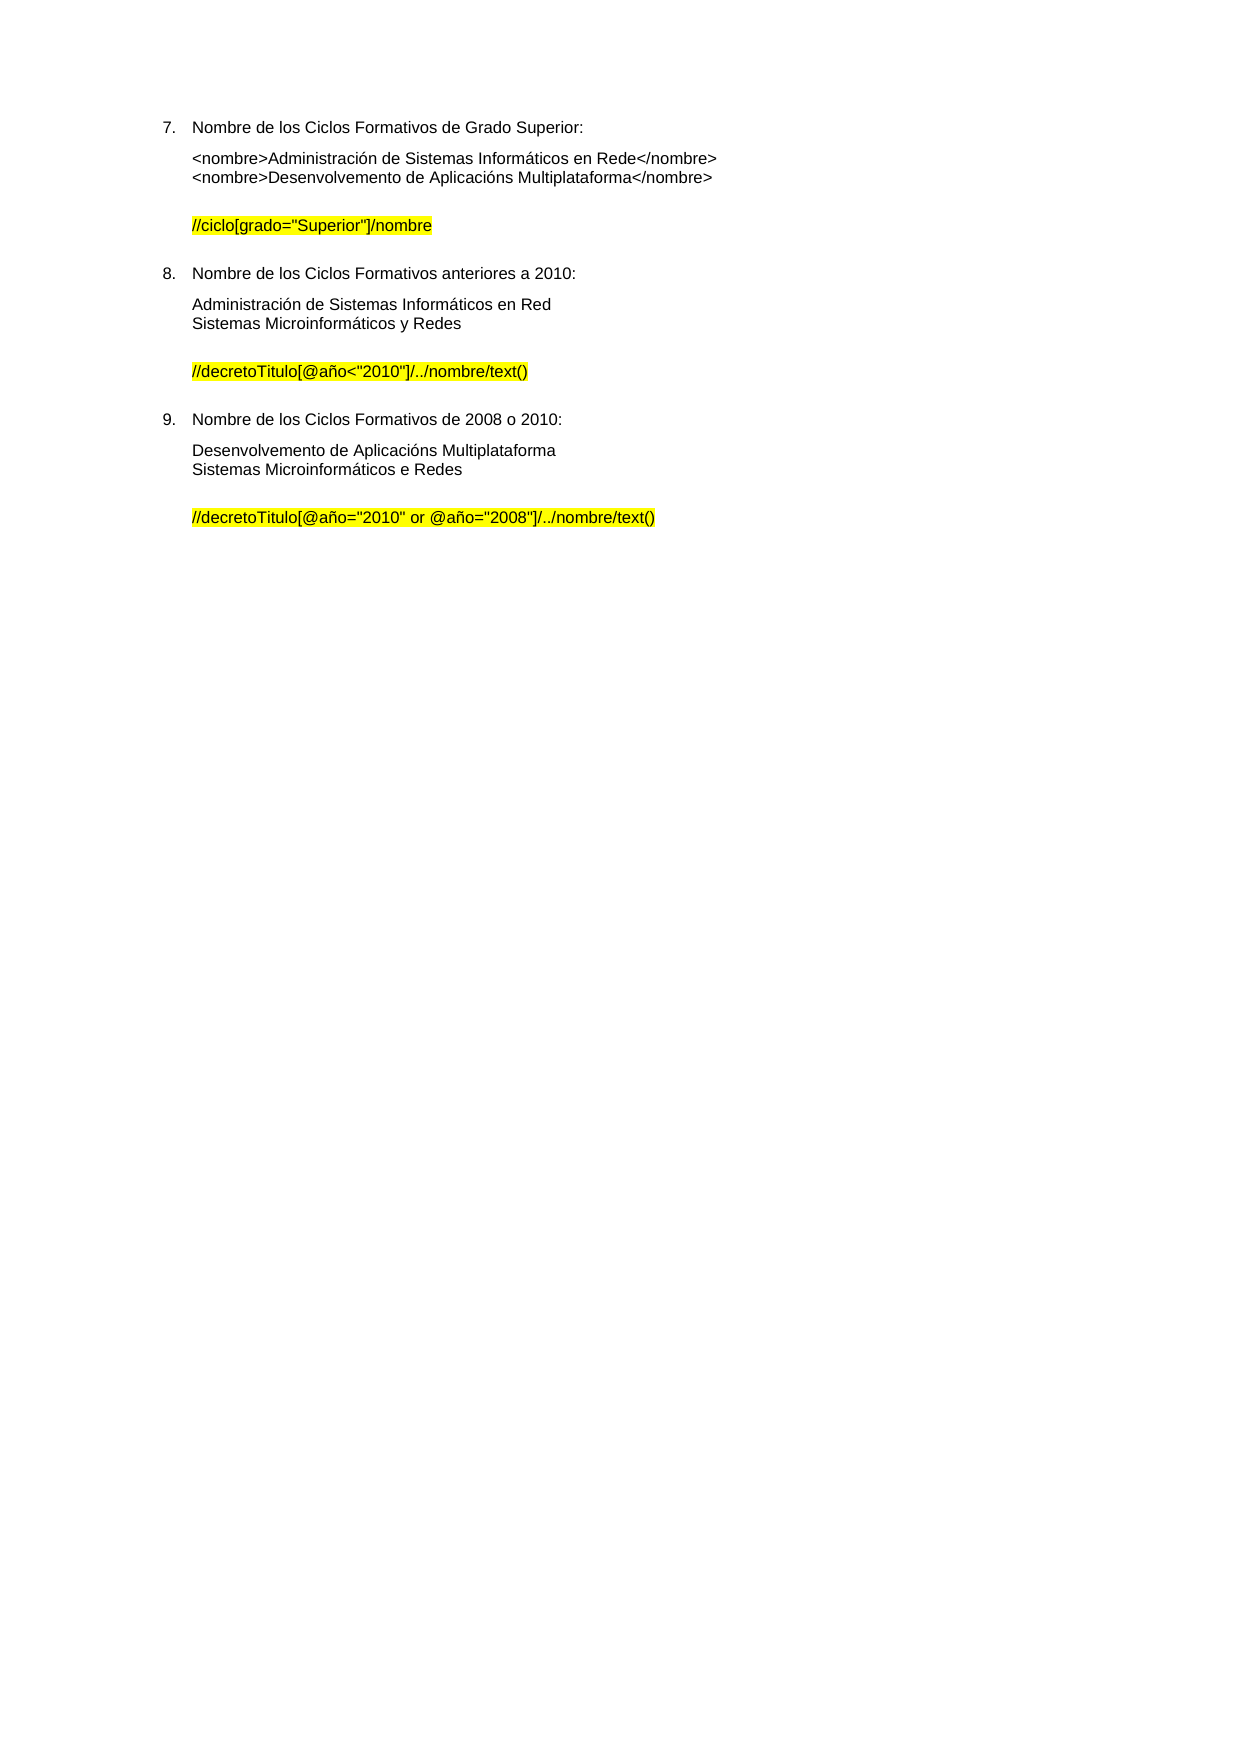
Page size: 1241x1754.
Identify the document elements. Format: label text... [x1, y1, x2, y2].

list <nombre>Desenvolvemento de Aplicacións Multiplataforma</nombre> [162, 168, 1122, 187]
list //decretoTitulo[@año<"2010"]/../nombre/text() [162, 362, 1122, 381]
list Nombre de los Ciclos Formativos de 2008 o 2010: [162, 410, 1122, 429]
list Sistemas Microinformáticos y Redes [162, 314, 1122, 333]
list Administración de Sistemas Informáticos en Red [162, 295, 1122, 314]
list <nombre>Administración de Sistemas Informáticos en Rede</nombre> [162, 149, 1122, 168]
list Nombre de los Ciclos Formativos de Grado Superior: [162, 118, 1122, 137]
list Nombre de los Ciclos Formativos anteriores a 2010: [162, 264, 1122, 283]
list Desenvolvemento de Aplicacións Multiplataforma [162, 441, 1122, 460]
list //decretoTitulo[@año="2010" or @año="2008"]/../nombre/text() [162, 508, 1122, 527]
list //ciclo[grado="Superior"]/nombre [162, 216, 1122, 235]
list Sistemas Microinformáticos e Redes [162, 460, 1122, 479]
